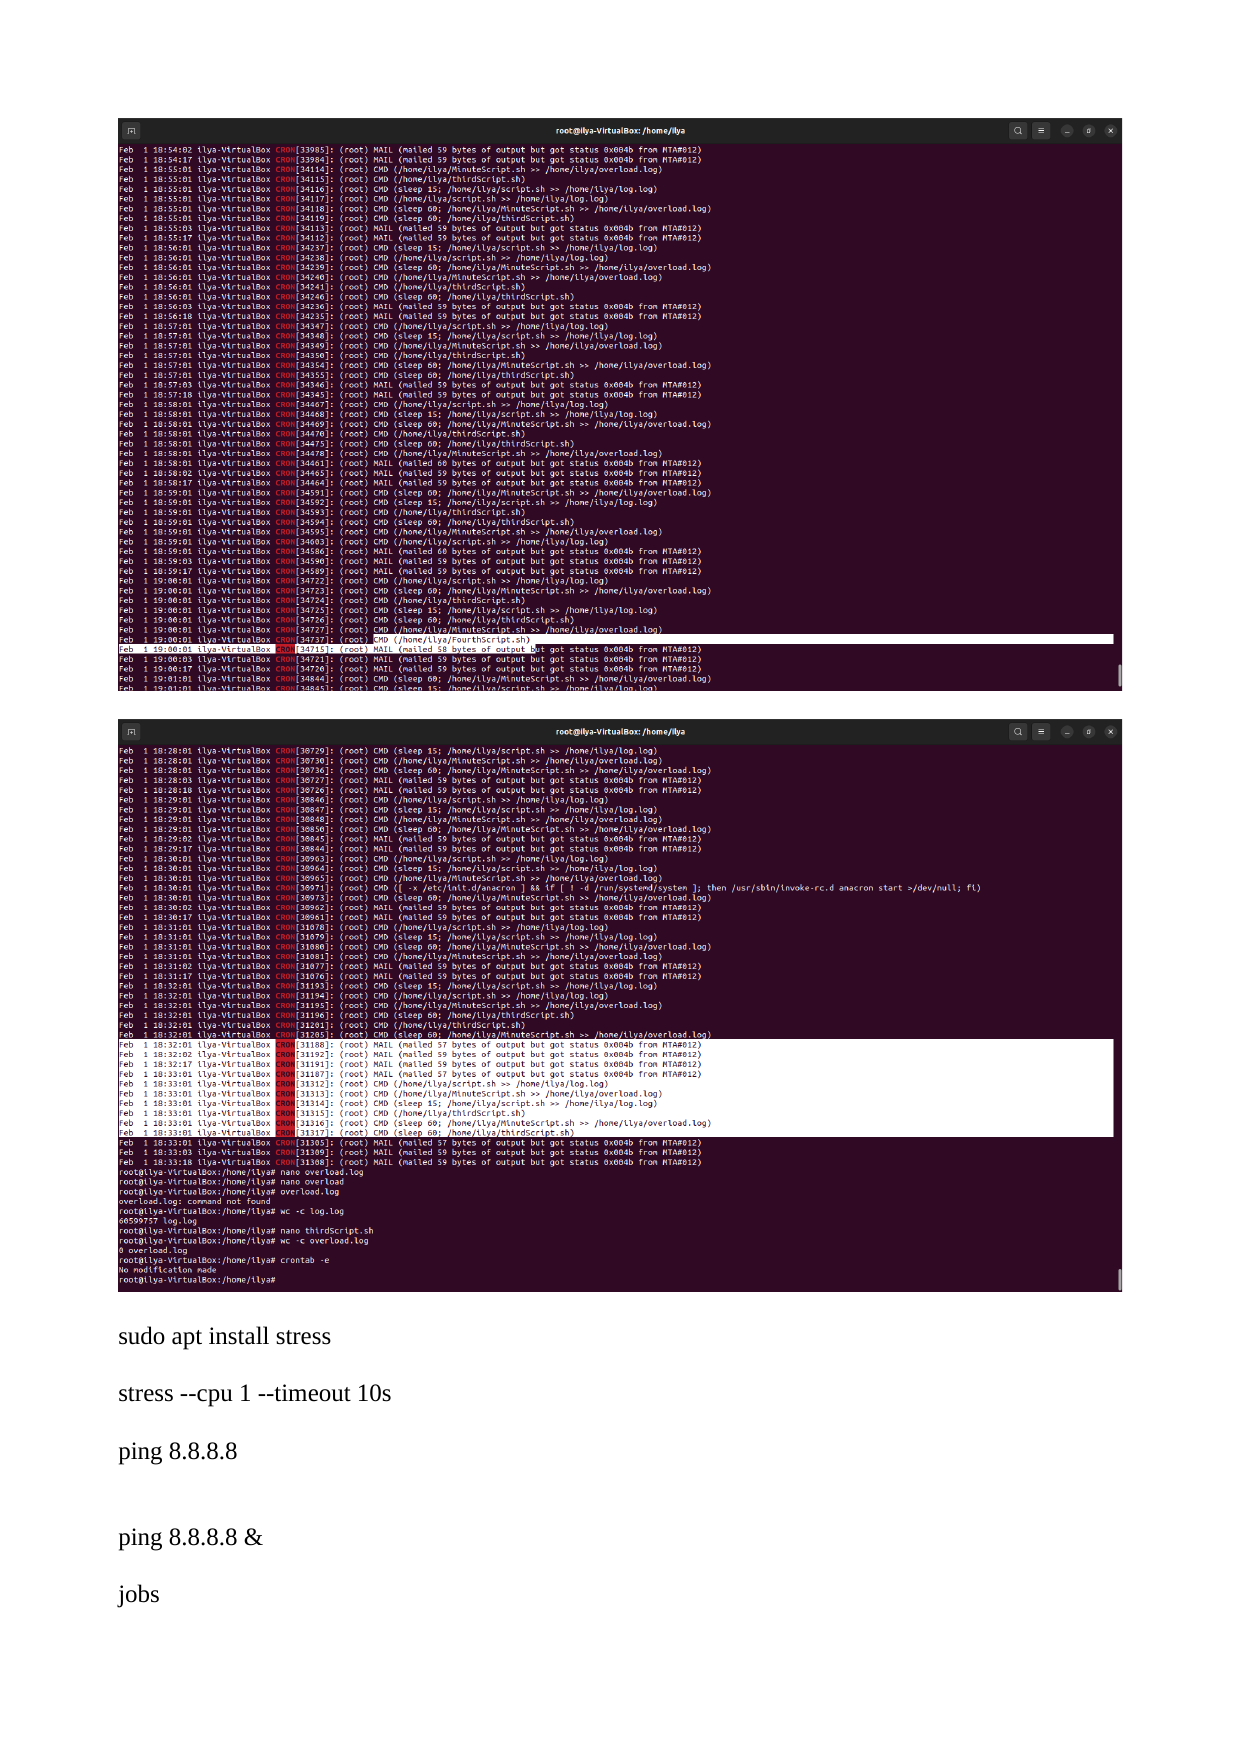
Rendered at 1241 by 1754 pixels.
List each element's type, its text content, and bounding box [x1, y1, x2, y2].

picture [118, 719, 1123, 1292]
text stress --cpu 1 --timeout 10s [118, 1378, 1122, 1407]
text jobs [118, 1579, 1122, 1608]
text ping 8.8.8.8 & [118, 1522, 1122, 1551]
text ping 8.8.8.8 [118, 1436, 1122, 1464]
text sudo apt install stress [118, 1321, 1122, 1349]
picture [118, 118, 1123, 691]
